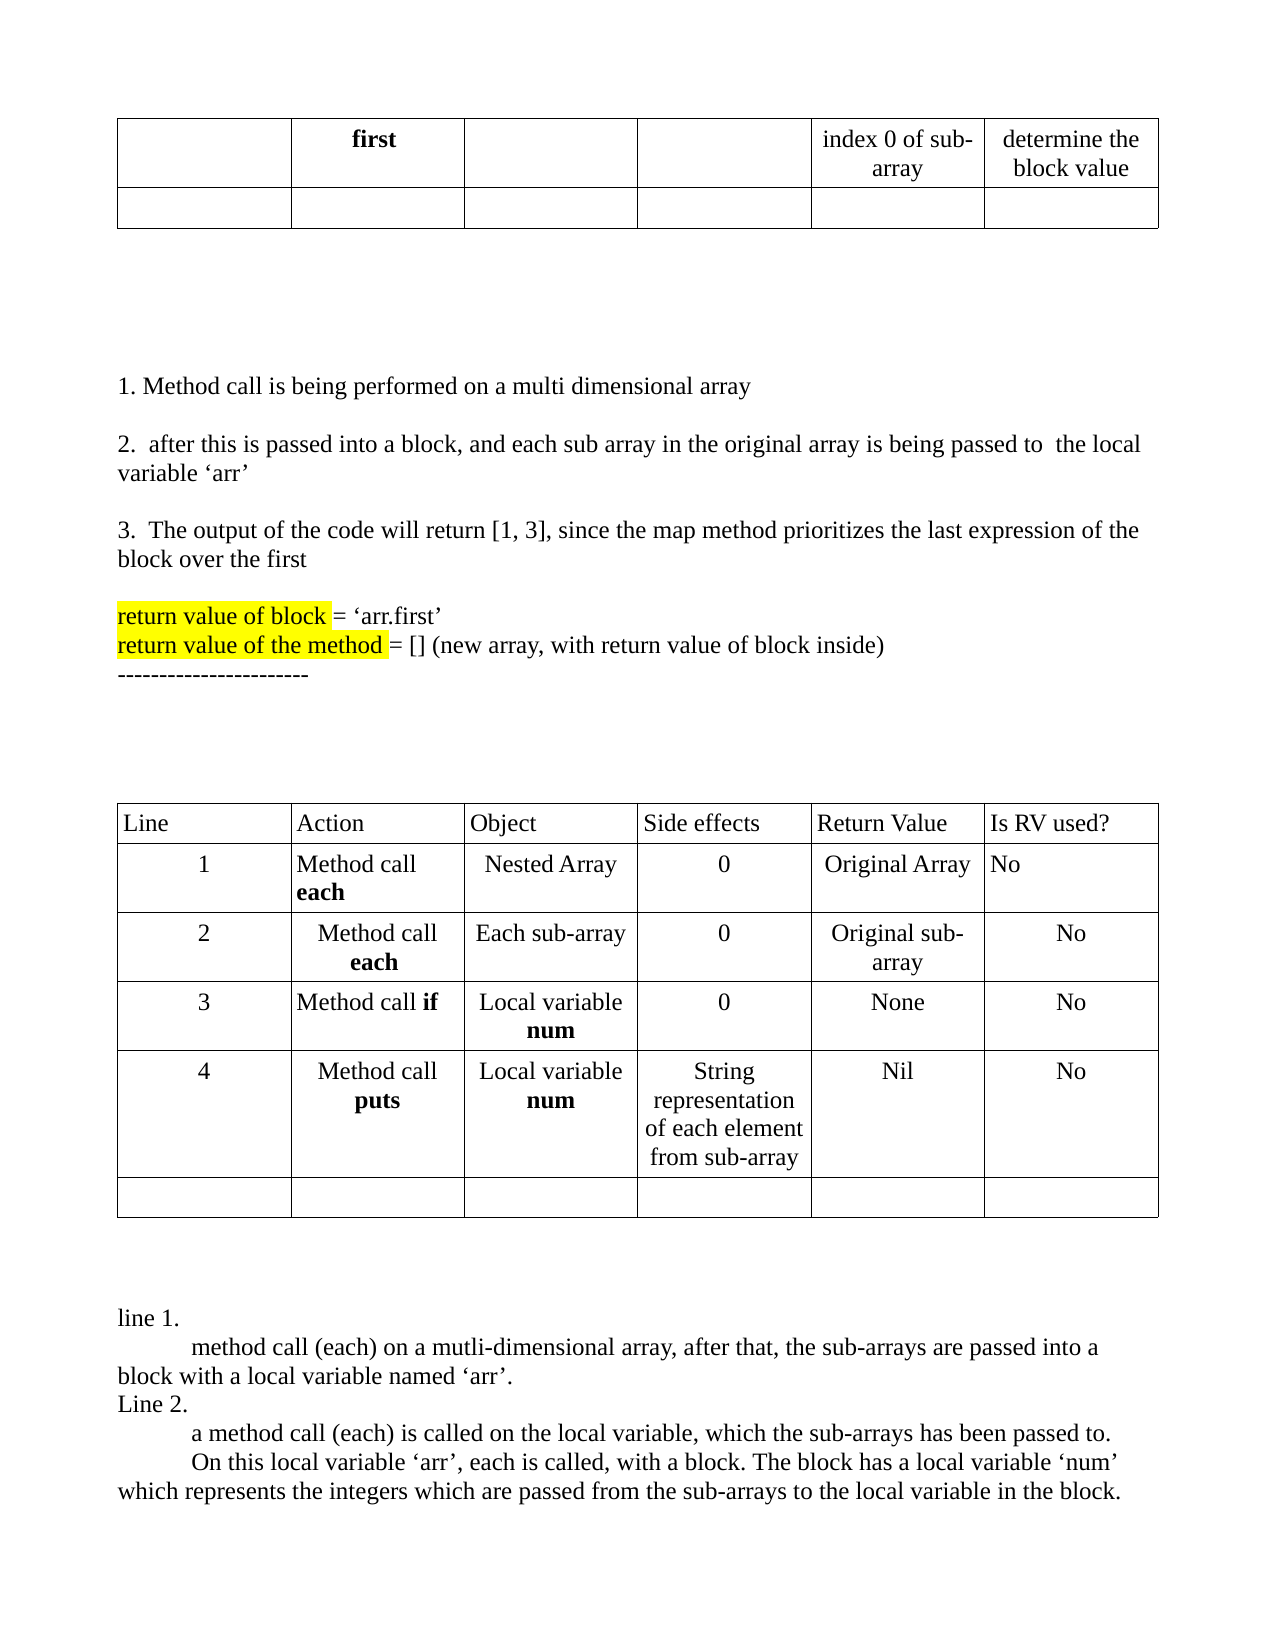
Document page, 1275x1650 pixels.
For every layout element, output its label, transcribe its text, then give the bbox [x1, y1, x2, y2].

table_cell [985, 188, 1158, 227]
text Line 2. [117, 1389, 1158, 1418]
table_header Is RV used? [985, 804, 1158, 843]
table_cell 0 [638, 844, 811, 912]
table_cell [812, 188, 984, 227]
table_cell Each sub-array [465, 913, 637, 981]
table_cell [465, 119, 637, 187]
table_cell No [985, 844, 1158, 912]
text return value of block = ‘arr.first’ [117, 601, 1158, 630]
table_cell Original Array [812, 844, 984, 912]
text ----------------------- [117, 659, 1158, 688]
table_cell index 0 of sub-array [812, 119, 984, 187]
text line 1. [117, 1303, 1158, 1332]
table_cell first [292, 119, 464, 187]
text a method call (each) is called on the local variable, which the sub-arrays has been passed to. [117, 1418, 1158, 1447]
table_cell No [985, 1051, 1158, 1177]
text 3. The output of the code will return [1, 3], since the map method prioritizes the last expression of the block over the first [117, 515, 1158, 573]
table_cell 0 [638, 982, 811, 1050]
table_header Action [292, 804, 464, 843]
text return value of the method = [] (new array, with return value of block inside) [117, 630, 1158, 659]
table_cell Local variable num [465, 1051, 637, 1177]
table_cell [292, 188, 464, 227]
table_cell [638, 119, 811, 187]
table_cell 2 [118, 913, 291, 981]
table_cell [812, 1178, 984, 1217]
table_cell [638, 1178, 811, 1217]
text 1. Method call is being performed on a multi dimensional array [117, 371, 1158, 400]
table_cell [638, 188, 811, 227]
table_header Object [465, 804, 637, 843]
text 2. after this is passed into a block, and each sub array in the original array is being passed to the local variable ‘arr’ [117, 429, 1158, 486]
table_cell Local variable num [465, 982, 637, 1050]
table_cell String representation of each element from sub-array [638, 1051, 811, 1177]
table_cell 1 [118, 844, 291, 912]
table_cell Original sub-array [812, 913, 984, 981]
table_cell Method call puts [292, 1051, 464, 1177]
table_cell Method call each [292, 844, 464, 912]
table_cell Method call each [292, 913, 464, 981]
table_cell [465, 1178, 637, 1217]
table_cell 0 [638, 913, 811, 981]
table_cell [118, 1178, 291, 1217]
table_header Line [118, 804, 291, 843]
table_cell No [985, 913, 1158, 981]
table_cell 4 [118, 1051, 291, 1177]
table_cell [985, 1178, 1158, 1217]
text method call (each) on a mutli-dimensional array, after that, the sub-arrays are passed into a block with a local variable named ‘arr’. [117, 1332, 1158, 1389]
table_cell [118, 188, 291, 227]
table_cell [465, 188, 637, 227]
table_cell Method call if [292, 982, 464, 1050]
table_header Return Value [812, 804, 984, 843]
table_cell No [985, 982, 1158, 1050]
text On this local variable ‘arr’, each is called, with a block. The block has a local variable ‘num’ which represents the integers which are passed from the sub-arrays to the local variable in the block. [117, 1447, 1158, 1504]
table_cell determine the block value [985, 119, 1158, 187]
table_header Side effects [638, 804, 811, 843]
table_cell Nil [812, 1051, 984, 1177]
table_cell [118, 119, 291, 187]
table_cell None [812, 982, 984, 1050]
table_cell Nested Array [465, 844, 637, 912]
table_cell [292, 1178, 464, 1217]
table_cell 3 [118, 982, 291, 1050]
